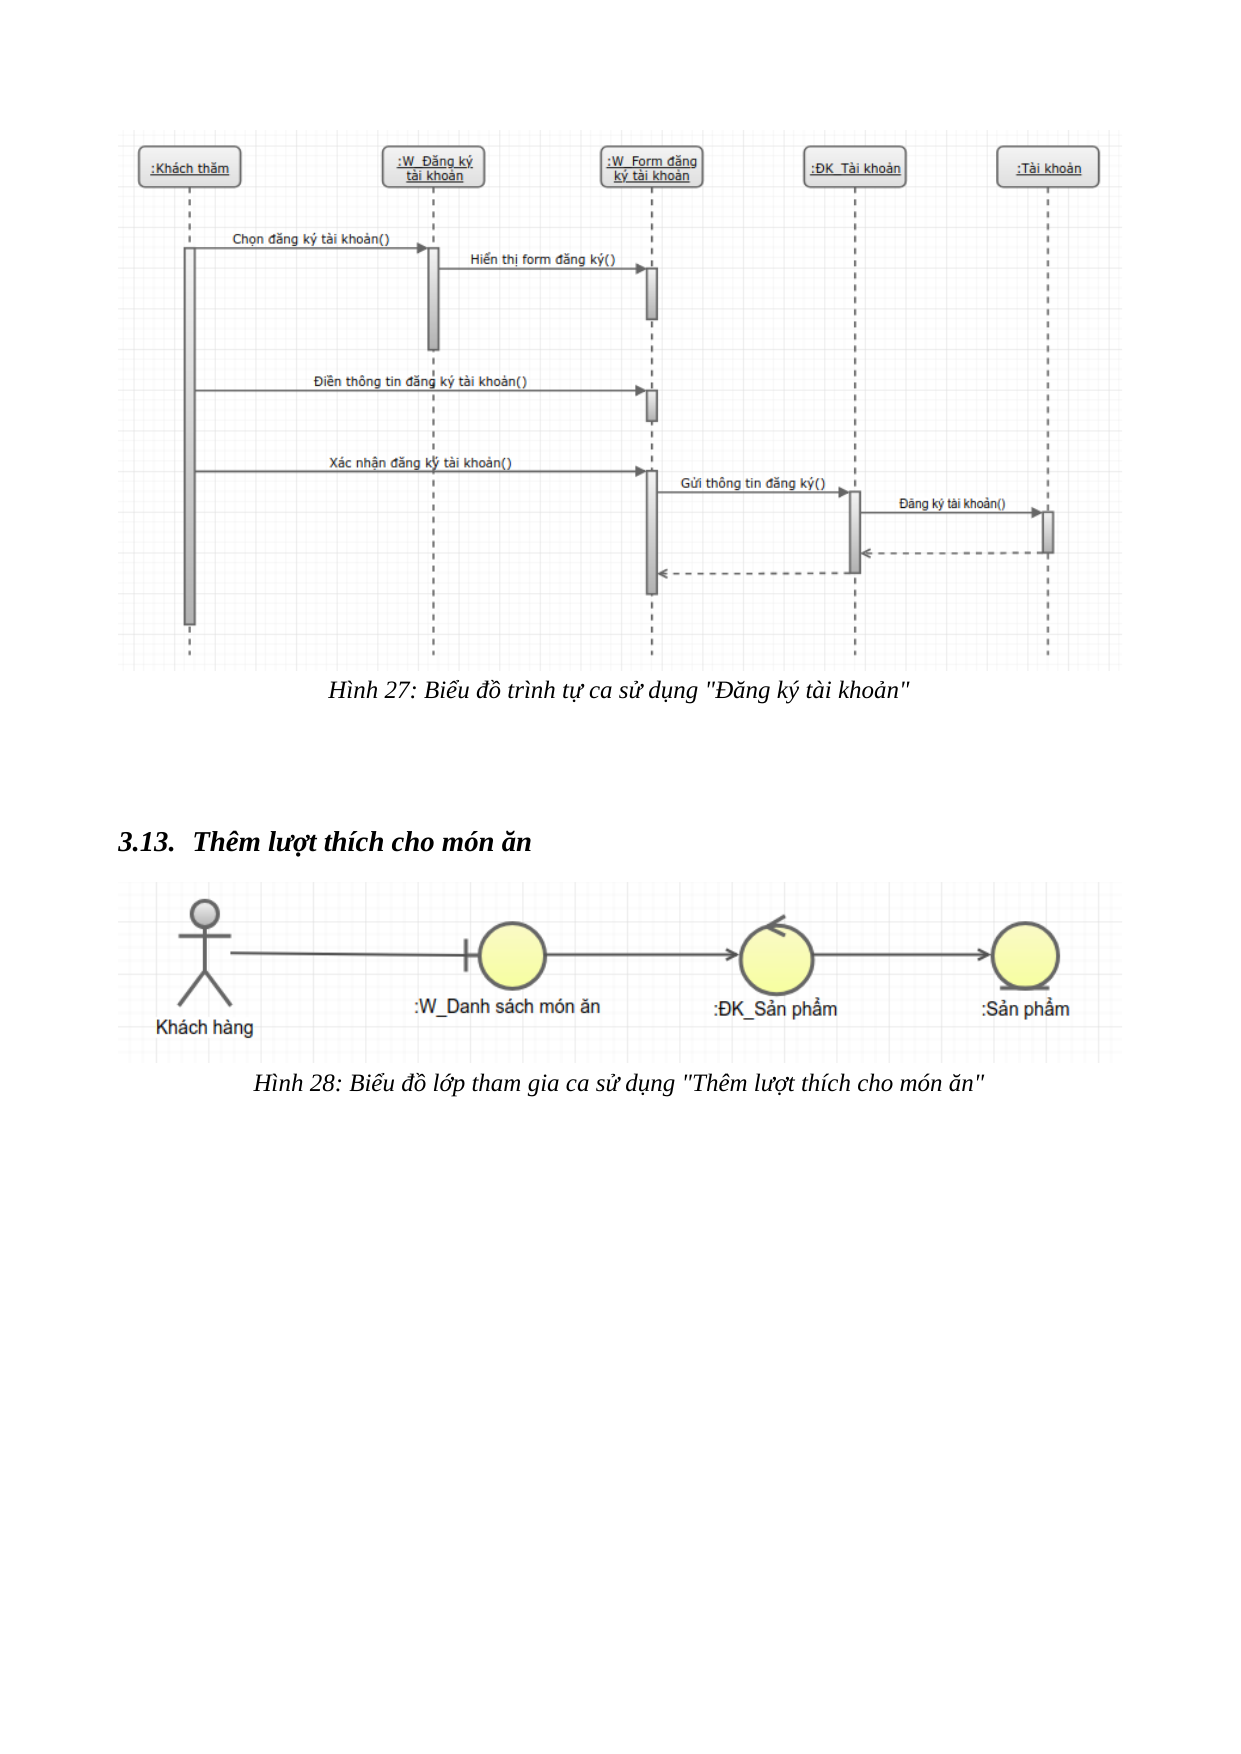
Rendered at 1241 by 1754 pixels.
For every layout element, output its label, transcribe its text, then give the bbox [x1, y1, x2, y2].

text Hình 27: Biểu đồ trình tự ca sử dụng "Đăng ký tài khoản" [118, 671, 1122, 704]
subtitle Thêm lượt thích cho món ăn [118, 824, 1122, 858]
picture [118, 882, 1123, 1063]
text Hình 28: Biểu đồ lớp tham gia ca sử dụng "Thêm lượt thích cho món ăn" [118, 1063, 1122, 1097]
picture [118, 130, 1123, 671]
